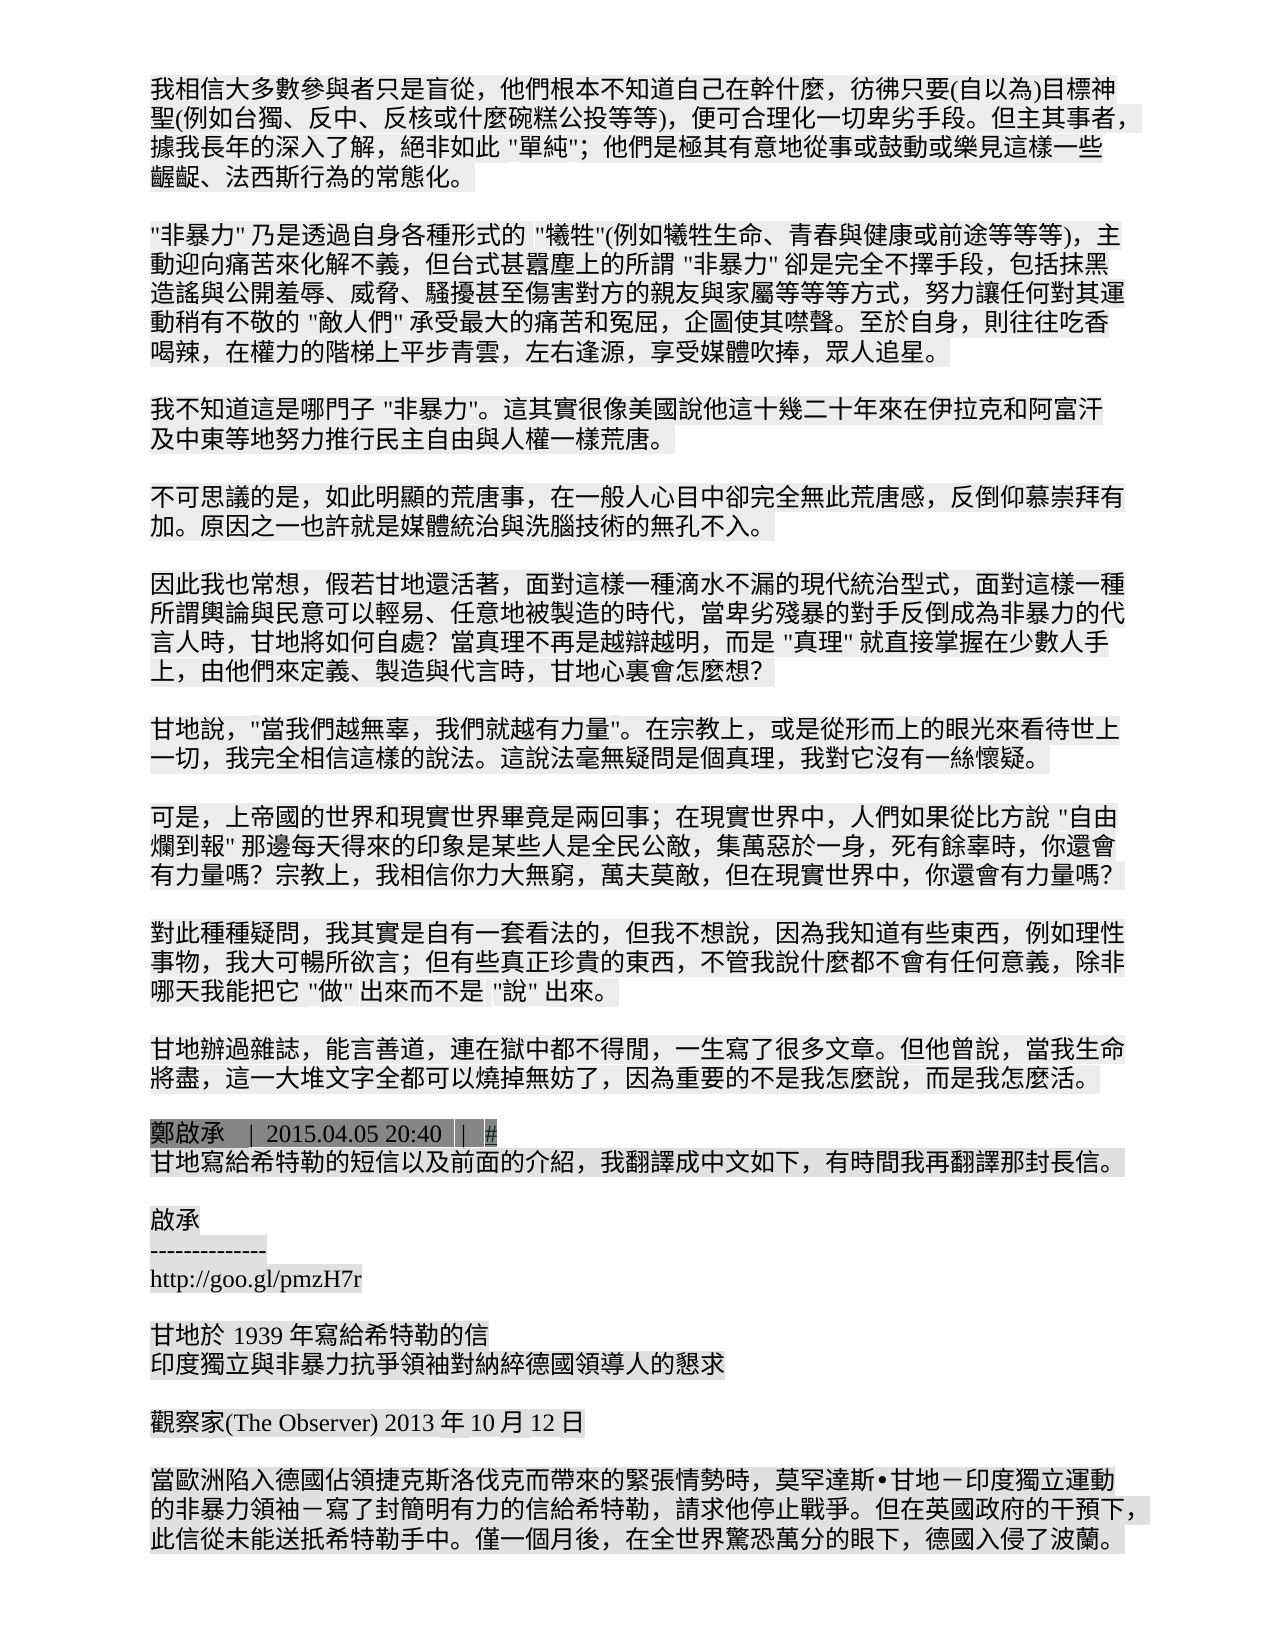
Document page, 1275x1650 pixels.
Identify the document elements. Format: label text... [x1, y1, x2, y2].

text 鄭啟承 | 2015.04.05 20:40 | # [150, 1119, 1125, 1148]
text 啟承，你翻完(不趕時間)就直接把它貼到首頁吧。 另外，似乎應該是誠 "摯" 才對。 甘地的信，被英國政府從中攔截，始終沒有到達收件人--希特勒的手中。那時印度仍是英國殖民地，但我想不通英國政府攔截它的理由。 甘地也曾寫信給邱吉爾，勸他放棄戰爭，改採非暴力抵抗。 記得黨外時，"同志" 們常會嘲笑說甘地若活在當今，肯定得 "肝腦塗地"；意思是說，英國很文明，國民黨很野蠻，不可同日而語，非暴力在台灣是行不通的。 當然，這是黨外 "自己人" 之間的私下言論，對外當然還是動不動就以甘地的 "非暴力不合作運動" 為標榜，但也只是標榜而已，絕非真心；只是以所謂非暴力當成一種掩飾懦弱的藉口，並以此來道德美化自己，並進一步妖魔化國民黨。一旦自身勢力壯大，或是人數比對方多時，照樣暴力得很，有時路人對運動稍有不敬就罵就打，更不用說對付警察或情治人員。 大學時當過一陣子黨外雜誌記者，幾次看到群眾毆打警察及情治人員。情治人員衣服裏常藏著相機偷偷蒐證，一不小心被發現而且又落單，有時就會被群眾圍起來打。 幾次出手相救。記得有一次，一個疑似情治人員被群眾揪住衣領，一拳往臉上打去，頓時一柱鮮血從破裂的眉角流下，接著大夥圍上一頓拳打腳踢。我出聲喝止，用身體去擋。那個被打的人趁混亂衝出重圍，飛奔逃走。群眾轉而把怒氣轉嫁我身上，還好有人大喊 "自己人自己人，別打別打"。 事後回到雜誌社，寫了篇文章，文中提到那個被打的情治人員一臉驚恐的表情，額頭流下的鮮血，迎著陽光，格外顯得刺目。那文章後來有沒有登出我也忘了，只記得雜誌社老闆跟我說，"這種文章，群眾不愛看"，意思是說，下次別再寫這一類的了。不寫這一類要寫哪類？當然就是寫一些萬惡的國民黨有多可惡之類。 在黨外雜誌來來去去前後待了一年多就離開了；主要原因之一是，我發現，當我們譴責國民黨媒體造謠抹黑時，黨外雜誌為了選舉私利與銷路利益，不也一樣任意努力抹黑所謂敵人，一堆純屬瞎掰的所謂內幕消息。我提出質疑，他們說，你太年輕，想法太單純。我們又沒有調查權，誰知道他們有沒有貪污？而且，萬惡的國民黨那麼壞，就算抹黑又怎麼樣？ 但我始終相信，唯有以乾淨正直的方式從事一種運動，才有價值，否則只是以更卑劣的手段來贏得一種毫無意義的所謂勝利而已。這樣一種所謂勝利，不過就是換人來為非作歹，如此而已；如果運動的目的只是換人來使壞，甚至換上一些行事卑劣居心齷齪的人來掌權，這樣一種勝利，究竟有何意義可言？ 希特勒戰敗自殺，納粹黨徒一部份被美國吸收，派到中南美洲等世界各地從事更為血腥的無數恐怖活動，藉以顛覆、政變與獨裁，另一部份納粹軍官，則以 "戰爭罪犯" 的罪名，送上所謂國際法庭的強權舞台，接受審判。甘地說，如果納粹或希特勒是戰爭罪犯，那麼，邱吉爾及羅斯福等人也一樣是戰爭罪犯。 十幾年後，越戰爆發，美國入侵越南，諸多大屠殺罪行，罄竹難書；羅素與沙特等國際民間力量，於是發起 "羅素法庭"，審判美國之戰爭罪行。雖無司法制裁力，但道德上卻極具說服力。 甘地雖主張非暴力，但他說，如果只能在懦弱與暴力之間二選一，他寧可選擇暴力。他說，非暴力不應該是藉以掩飾懦弱的遮羞布。 講起非暴力，我只能說 "如是我聞"，聽聞有此一說，"轉述" 給大家聽，做個參考，如此而已；雖不能至，但心嚮往矣。 從黨外時期開始，台灣的許多社運(特別是各種政治運動)，就很喜歡以非暴力為標榜。一直到標榜到現在，更是如雷貫耳。市面上那些主流到讓人極為痛苦、不敢不敬、與文革無異的種種所謂 "運動"，更是特別喜歡講非暴力，實在是荒唐到極點。這些人，這些運動，就跟紅衛兵一樣，以顏色及立場區分敵我，對於 "敵人"，往往不擇手段努力傷害，透過各種卑劣手段，包括抹黑造謠侮辱騷擾甚至肢體攻擊與傷害等等等，經常連家屬也會一併遭殃。 我相信大多數參與者只是盲從，他們根本不知道自己在幹什麼，彷彿只要(自以為)目標神聖(例如台獨、反中、反核或什麼碗糕公投等等)，便可合理化一切卑劣手段。但主其事者，據我長年的深入了解，絕非如此 "單純"；他們是極其有意地從事或鼓動或樂見這樣一些齷齪、法西斯行為的常態化。 "非暴力" 乃是透過自身各種形式的 "犧牲"(例如犧牲生命、青春與健康或前途等等等)，主動迎向痛苦來化解不義，但台式甚囂塵上的所謂 "非暴力" 卻是完全不擇手段，包括抹黑造謠與公開羞辱、威脅、騷擾甚至傷害對方的親友與家屬等等等方式，努力讓任何對其運動稍有不敬的 "敵人們" 承受最大的痛苦和冤屈，企圖使其噤聲。至於自身，則往往吃香喝辣，在權力的階梯上平步青雲，左右逢源，享受媒體吹捧，眾人追星。 我不知道這是哪門子 "非暴力"。這其實很像美國說他這十幾二十年來在伊拉克和阿富汗及中東等地努力推行民主自由與人權一樣荒唐。 不可思議的是，如此明顯的荒唐事，在一般人心目中卻完全無此荒唐感，反倒仰慕崇拜有加。原因之一也許就是媒體統治與洗腦技術的無孔不入。 因此我也常想，假若甘地還活著，面對這樣一種滴水不漏的現代統治型式，面對這樣一種所謂輿論與民意可以輕易、任意地被製造的時代，當卑劣殘暴的對手反倒成為非暴力的代言人時，甘地將如何自處？當真理不再是越辯越明，而是 "真理" 就直接掌握在少數人手上，由他們來定義、製造與代言時，甘地心裏會怎麼想？ 甘地說，"當我們越無辜，我們就越有力量"。在宗教上，或是從形而上的眼光來看待世上一切，我完全相信這樣的說法。這說法毫無疑問是個真理，我對它沒有一絲懷疑。 可是，上帝國的世界和現實世界畢竟是兩回事；在現實世界中，人們如果從比方說 "自由爛到報" 那邊每天得來的印象是某些人是全民公敵，集萬惡於一身，死有餘辜時，你還會有力量嗎？宗教上，我相信你力大無窮，萬夫莫敵，但在現實世界中，你還會有力量嗎？ 對此種種疑問，我其實是自有一套看法的，但我不想說，因為我知道有些東西，例如理性事物，我大可暢所欲言；但有些真正珍貴的東西，不管我說什麼都不會有任何意義，除非哪天我能把它 "做" 出來而不是 "說" 出來。 甘地辦過雜誌，能言善道，連在獄中都不得閒，一生寫了很多文章。但他曾說，當我生命將盡，這一大堆文字全都可以燒掉無妨了，因為重要的不是我怎麼說，而是我怎麼活。 [150, 75, 1125, 1094]
text 甘地寫給希特勒的短信以及前面的介紹，我翻譯成中文如下，有時間我再翻譯那封長信。 啟承 -------------- http://goo.gl/pmzH7r 甘地於 1939 年寫給希特勒的信 印度獨立與非暴力抗爭領袖對納綷德國領導人的懇求 觀察家(The Observer) 2013年10月12日 當歐洲陷入德國佔領捷克斯洛伐克而帶來的緊張情勢時，莫罕達斯•甘地－印度獨立運動的非暴力領袖－寫了封簡明有力的信給希特勒，請求他停止戰爭。但在英國政府的干預下，此信從未能送扺希特勒手中。僅一個月後，在全世界驚恐萬分的眼下，德國入侵了波蘭。 =========== 1939年7月23日 我親愛的朋友： 身邊的友人們一直催促我出於人道理由寫信給你，我先前都拒絕他們，因為我的信可能讓你覺得過於魯莽。有個聲音告訴我，我不應基於算計而寫，而該對那些真正重要之事提出我的懇求。 很明顯地，如今世上只有你能避免一場戰爭，避免它將我們的人性毀棄至野蠻的狀態。你非得為某個目的付出這樣巨大的代價，即便它在你看來有如是的價值？你是否願意聆聽一個畢生致力避免以戰爭為手段，卻也能取得巨大成功的人的聲音？不管如何，這信若有失分寸，我向你致上誠摯的歉意。 此致 你真誠的朋友 莫罕達斯•甘地 [150, 1148, 1125, 1554]
